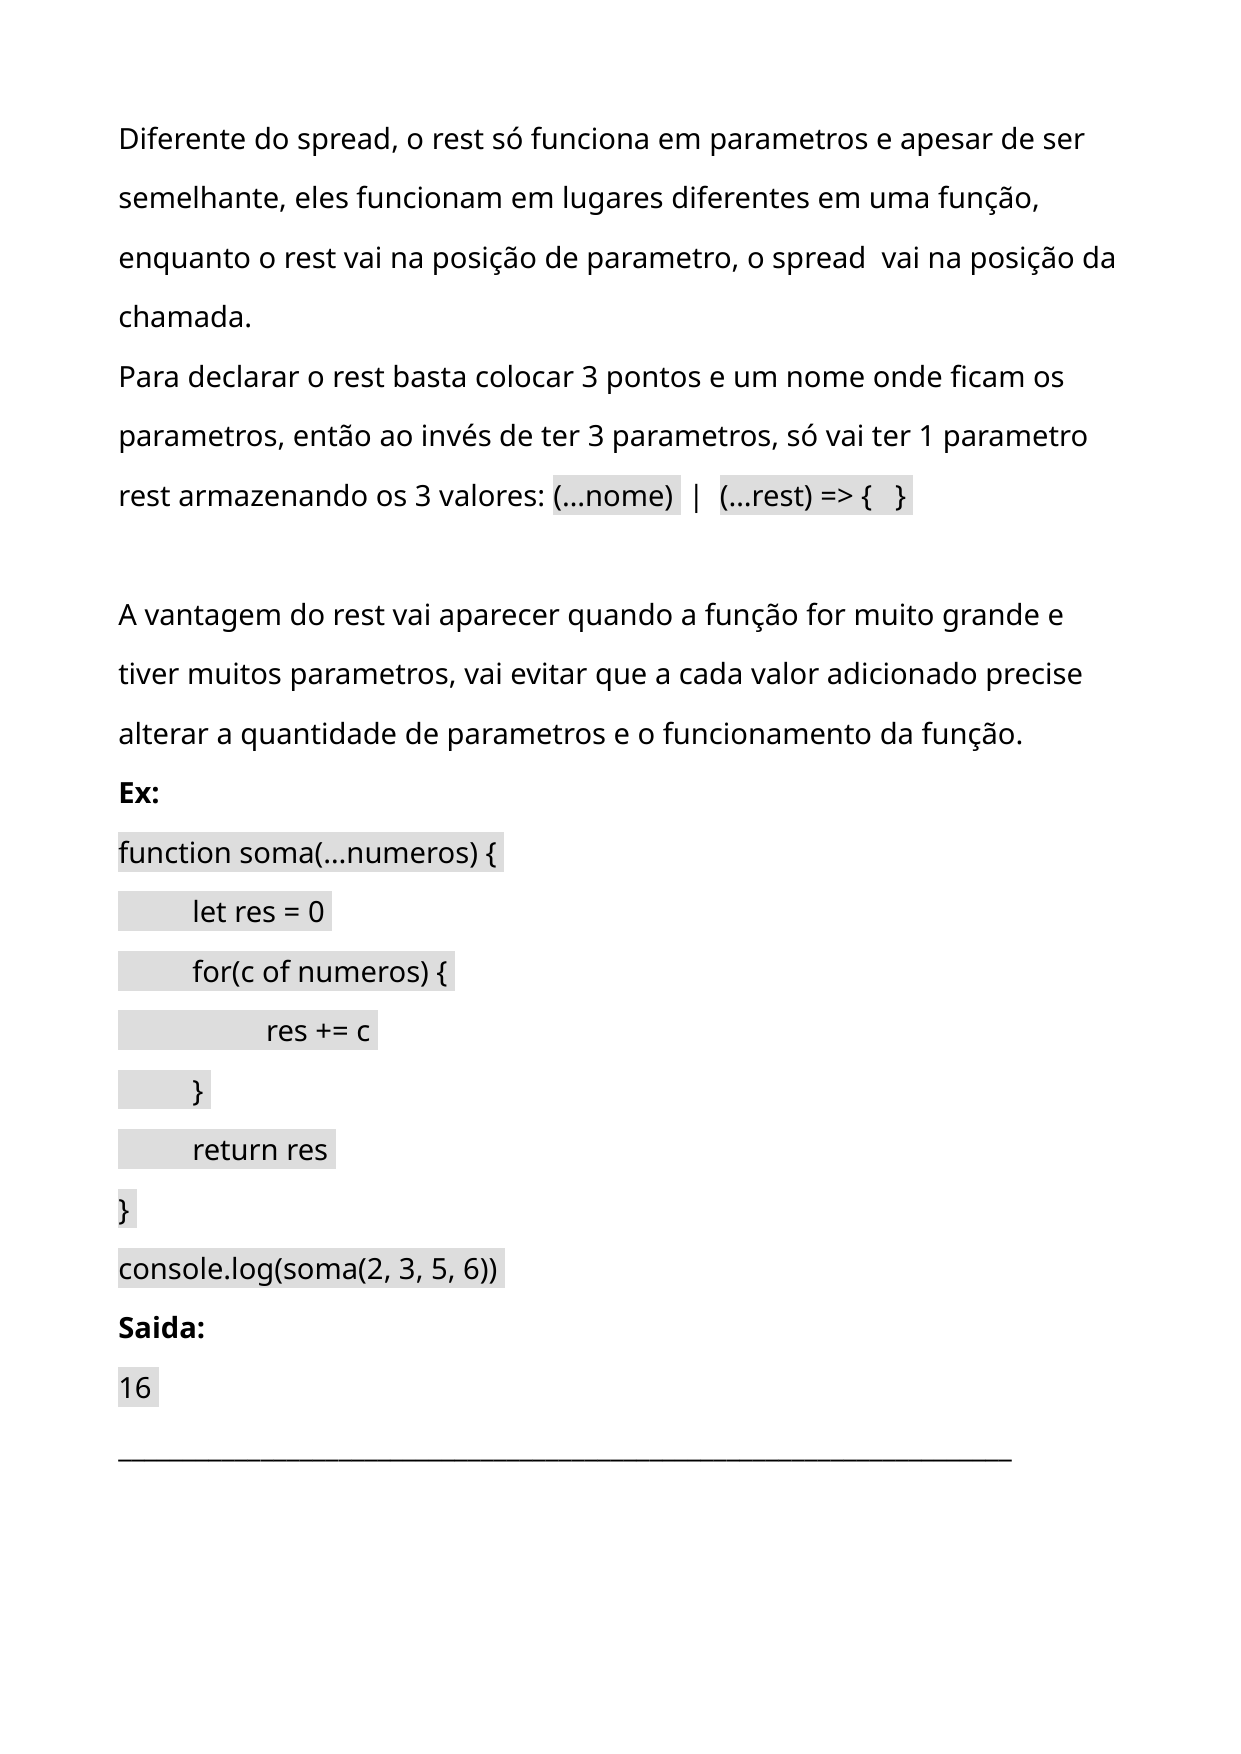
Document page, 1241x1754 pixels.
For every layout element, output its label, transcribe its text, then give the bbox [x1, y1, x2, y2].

text console.log(soma(2, 3, 5, 6)) [118, 1248, 1122, 1288]
text _____________________________________________________________________ [118, 1427, 1122, 1466]
text Saida: [118, 1308, 1122, 1347]
text res += c [118, 1010, 1122, 1050]
text A vantagem do rest vai aparecer quando a função for muito grande e tiver muitos parametros, vai evitar que a cada valor adicionado precise alterar a quantidade de parametros e o funcionamento da função. [118, 594, 1122, 753]
text return res [118, 1129, 1122, 1169]
text let res = 0 [118, 891, 1122, 931]
text for(c of numeros) { [118, 951, 1122, 991]
text Diferente do spread, o rest só funciona em parametros e apesar de ser semelhante, eles funcionam em lugares diferentes em uma função, enquanto o rest vai na posição de parametro, o spread vai na posição da chamada. [118, 118, 1122, 336]
text } [118, 1070, 1122, 1109]
text } [118, 1189, 1122, 1228]
text Ex: [118, 772, 1122, 812]
text function soma(…numeros) { [118, 832, 1122, 872]
text 16 [118, 1367, 1122, 1407]
text Para declarar o rest basta colocar 3 pontos e um nome onde ficam os parametros, então ao invés de ter 3 parametros, só vai ter 1 parametro rest armazenando os 3 valores: (…nome) | (…rest) => { } [118, 356, 1122, 515]
